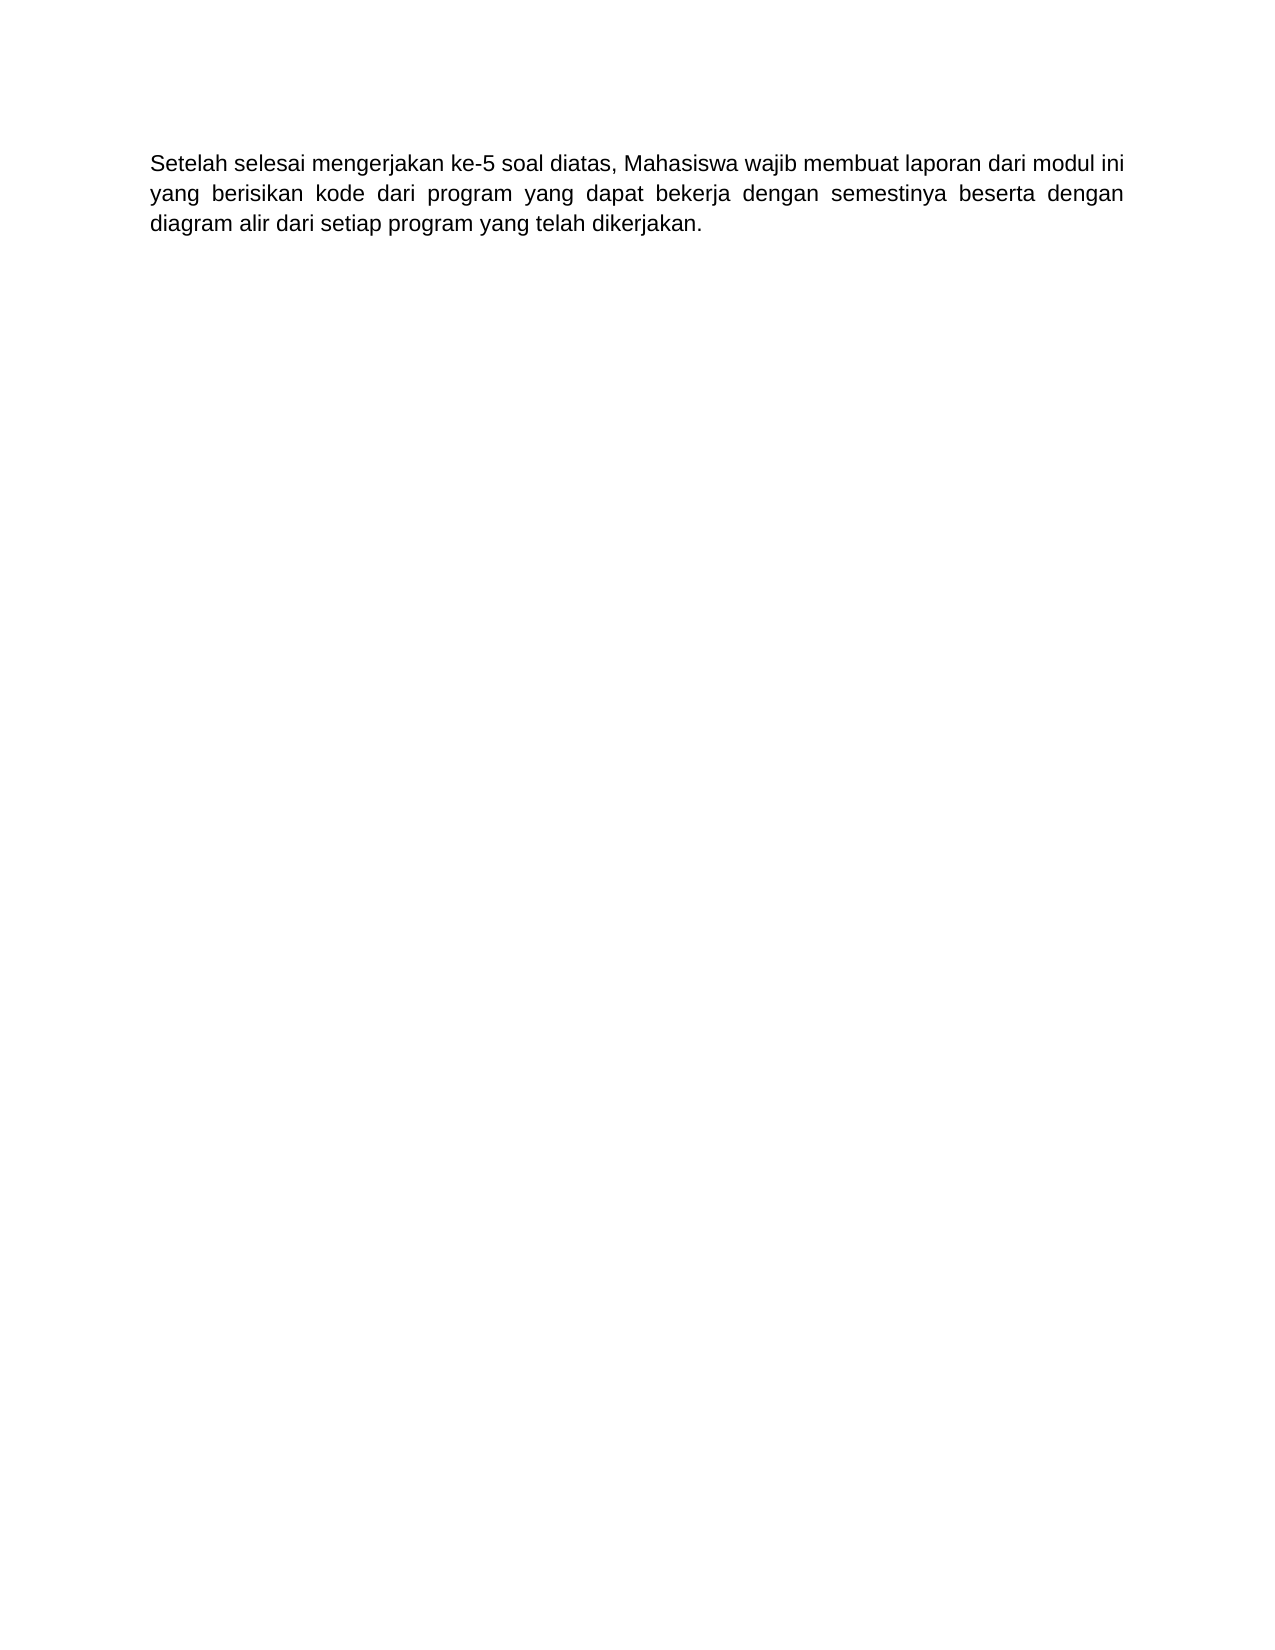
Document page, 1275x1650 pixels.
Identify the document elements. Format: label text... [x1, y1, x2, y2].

text Setelah selesai mengerjakan ke-5 soal diatas, Mahasiswa wajib membuat laporan dari modul ini yang berisikan kode dari program yang dapat bekerja dengan semestinya beserta dengan diagram alir dari setiap program yang telah dikerjakan. [150, 150, 1125, 237]
